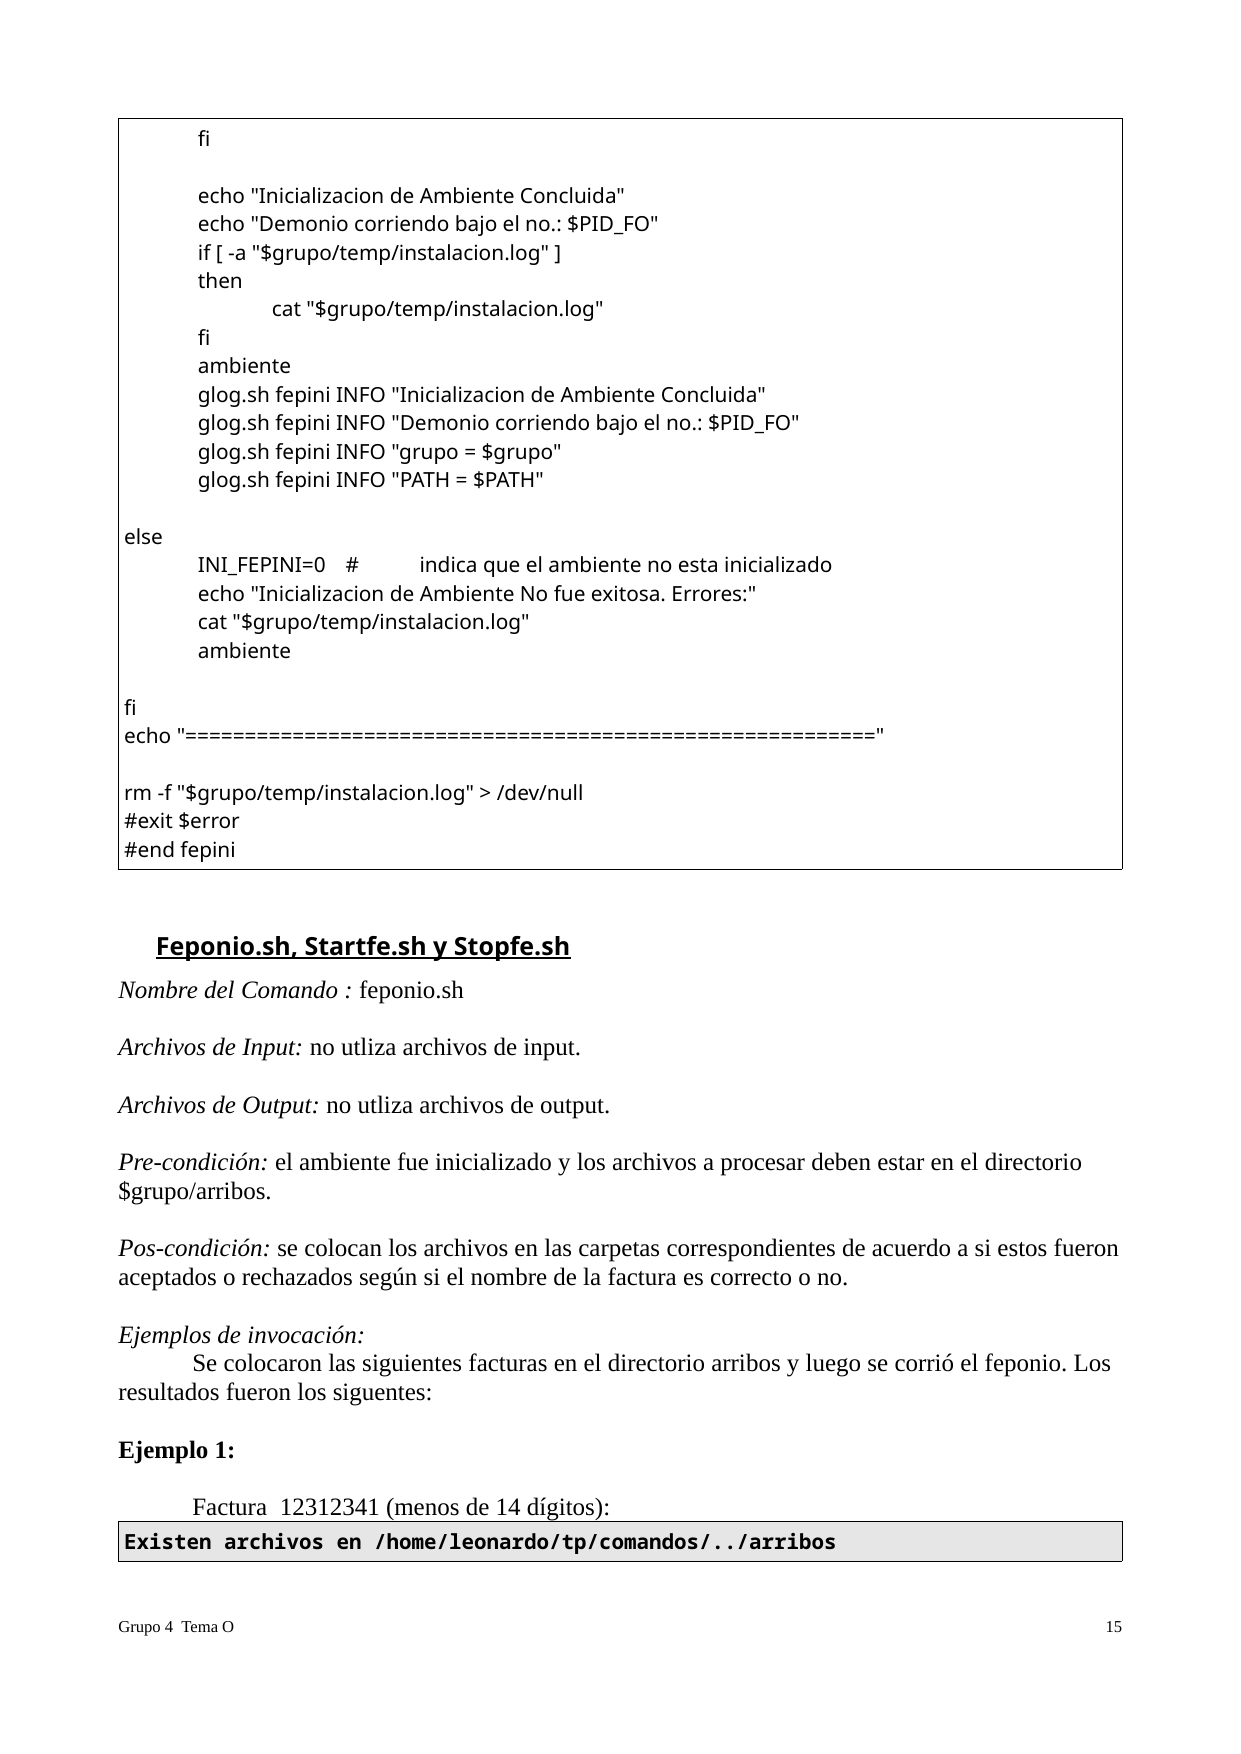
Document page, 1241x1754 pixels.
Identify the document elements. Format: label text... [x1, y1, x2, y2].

text Ejemplo 1: [118, 1435, 1122, 1463]
text Pre-condición: el ambiente fue inicializado y los archivos a procesar deben estar en el directorio $grupo/arribos. [118, 1147, 1122, 1205]
text Archivos de Output: no utliza archivos de output. [118, 1090, 1122, 1118]
text Nombre del Comando : feponio.sh [118, 975, 1122, 1003]
text Pos-condición: se colocan los archivos en las carpetas correspondientes de acuerdo a si estos fueron aceptados o rechazados según si el nombre de la factura es correcto o no. [118, 1233, 1122, 1291]
text Archivos de Input: no utliza archivos de input. [118, 1032, 1122, 1061]
table_header fi echo "Inicializacion de Ambiente Concluida" echo "Demonio corriendo bajo el no.: $PID_FO" if [ -a "$grupo/temp/instalacion.log" ] then cat "$grupo/temp/instalacion.log" fi ambiente glog.sh fepini INFO "Inicializacion de Ambiente Concluida" glog.sh fepini INFO "Demonio corriendo bajo el no.: $PID_FO" glog.sh fepini INFO "grupo = $grupo" glog.sh fepini INFO "PATH = $PATH" else INI_FEPINI=0 # indica que el ambiente no esta inicializado echo "Inicializacion de Ambiente No fue exitosa. Errores:" cat "$grupo/temp/instalacion.log" ambiente fi echo "==========================================================" rm -f "$grupo/temp/instalacion.log" > /dev/null #exit $error #end fepini [119, 119, 1122, 869]
subtitle Feponio.sh, Startfe.sh y Stopfe.sh [156, 928, 1122, 962]
text Se colocaron las siguientes facturas en el directorio arribos y luego se corrió el feponio. Los resultados fueron los siguentes: [118, 1348, 1122, 1406]
table_header Existen archivos en /home/leonardo/tp/comandos/../arribos [119, 1522, 1122, 1561]
text Ejemplos de invocación: [118, 1320, 1122, 1348]
text Factura 12312341 (menos de 14 dígitos): [118, 1492, 1122, 1521]
